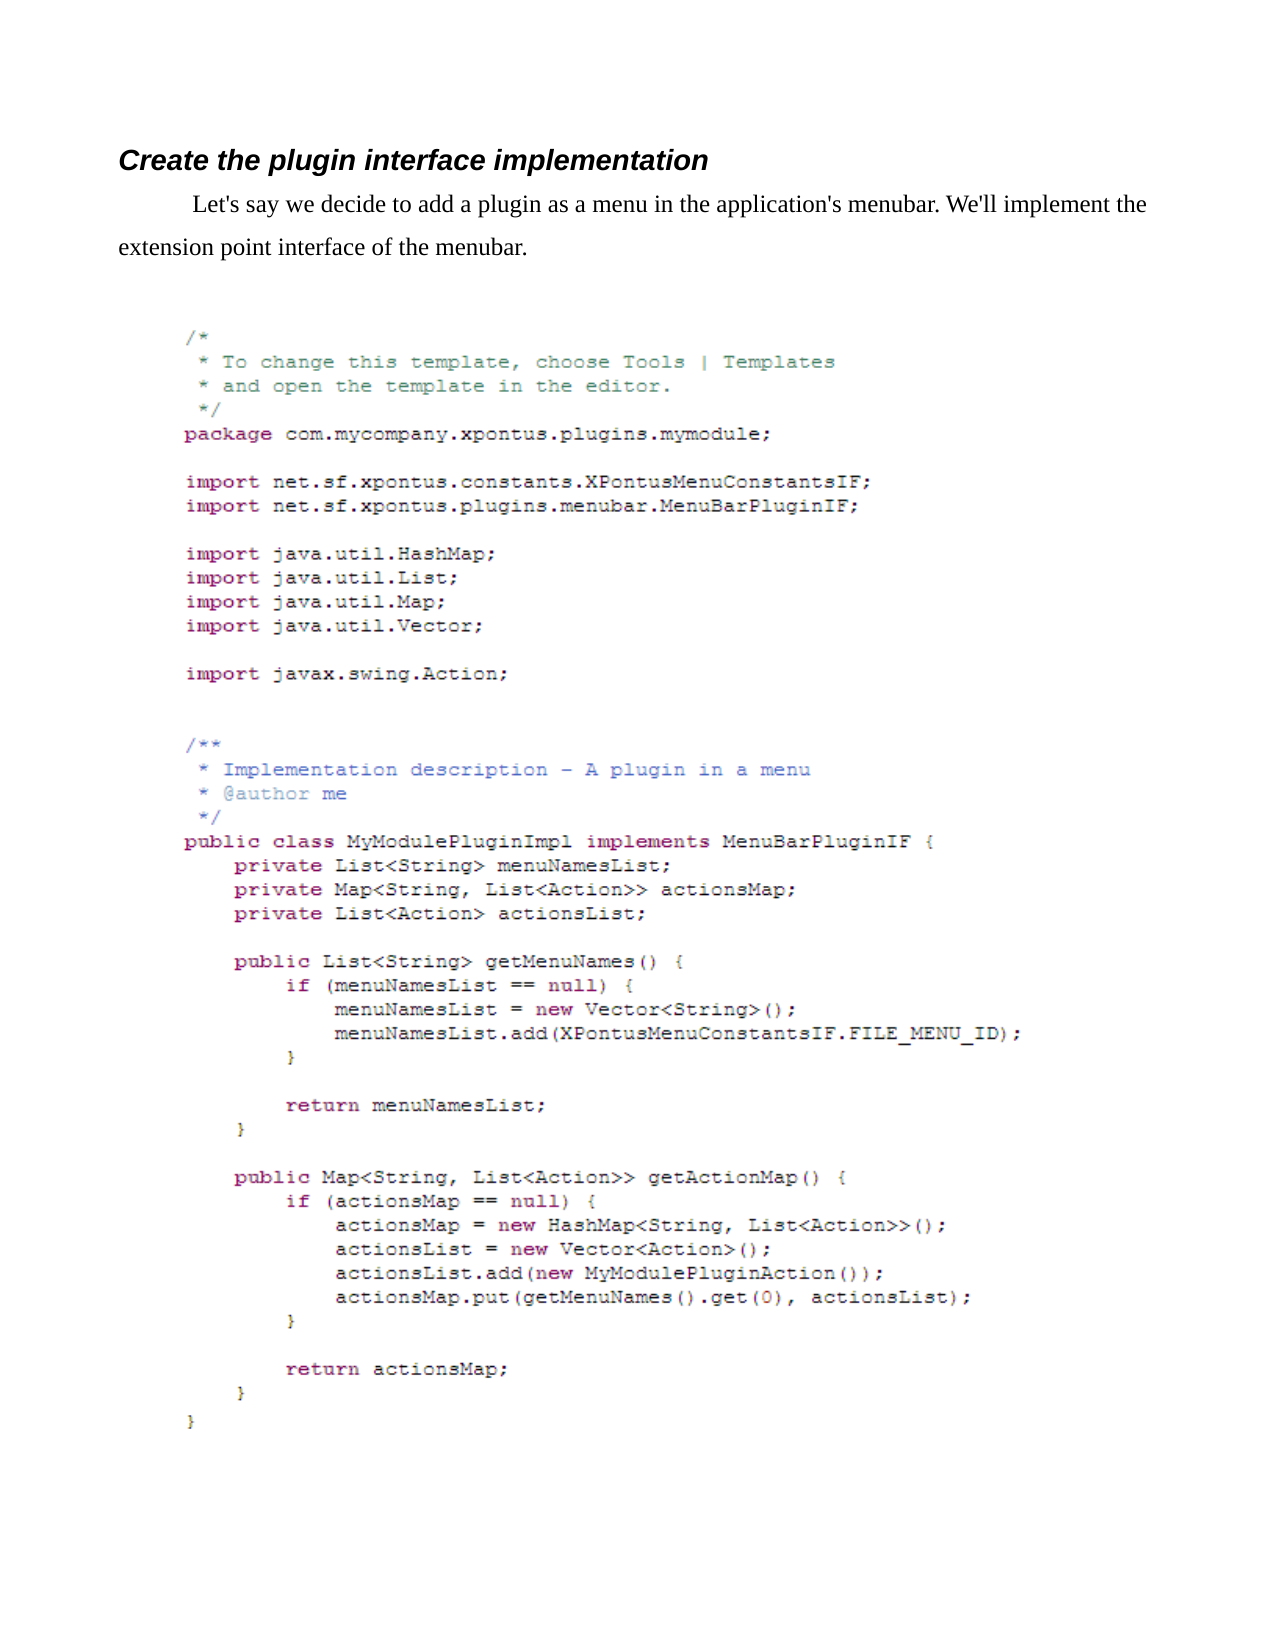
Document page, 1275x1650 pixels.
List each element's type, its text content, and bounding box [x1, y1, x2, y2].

subtitle Create the plugin interface implementation [118, 143, 1157, 177]
picture [171, 326, 1041, 1435]
text Let's say we decide to add a plugin as a menu in the application's menubar. We'll implement the extension point interface of the menubar. [118, 189, 1157, 261]
